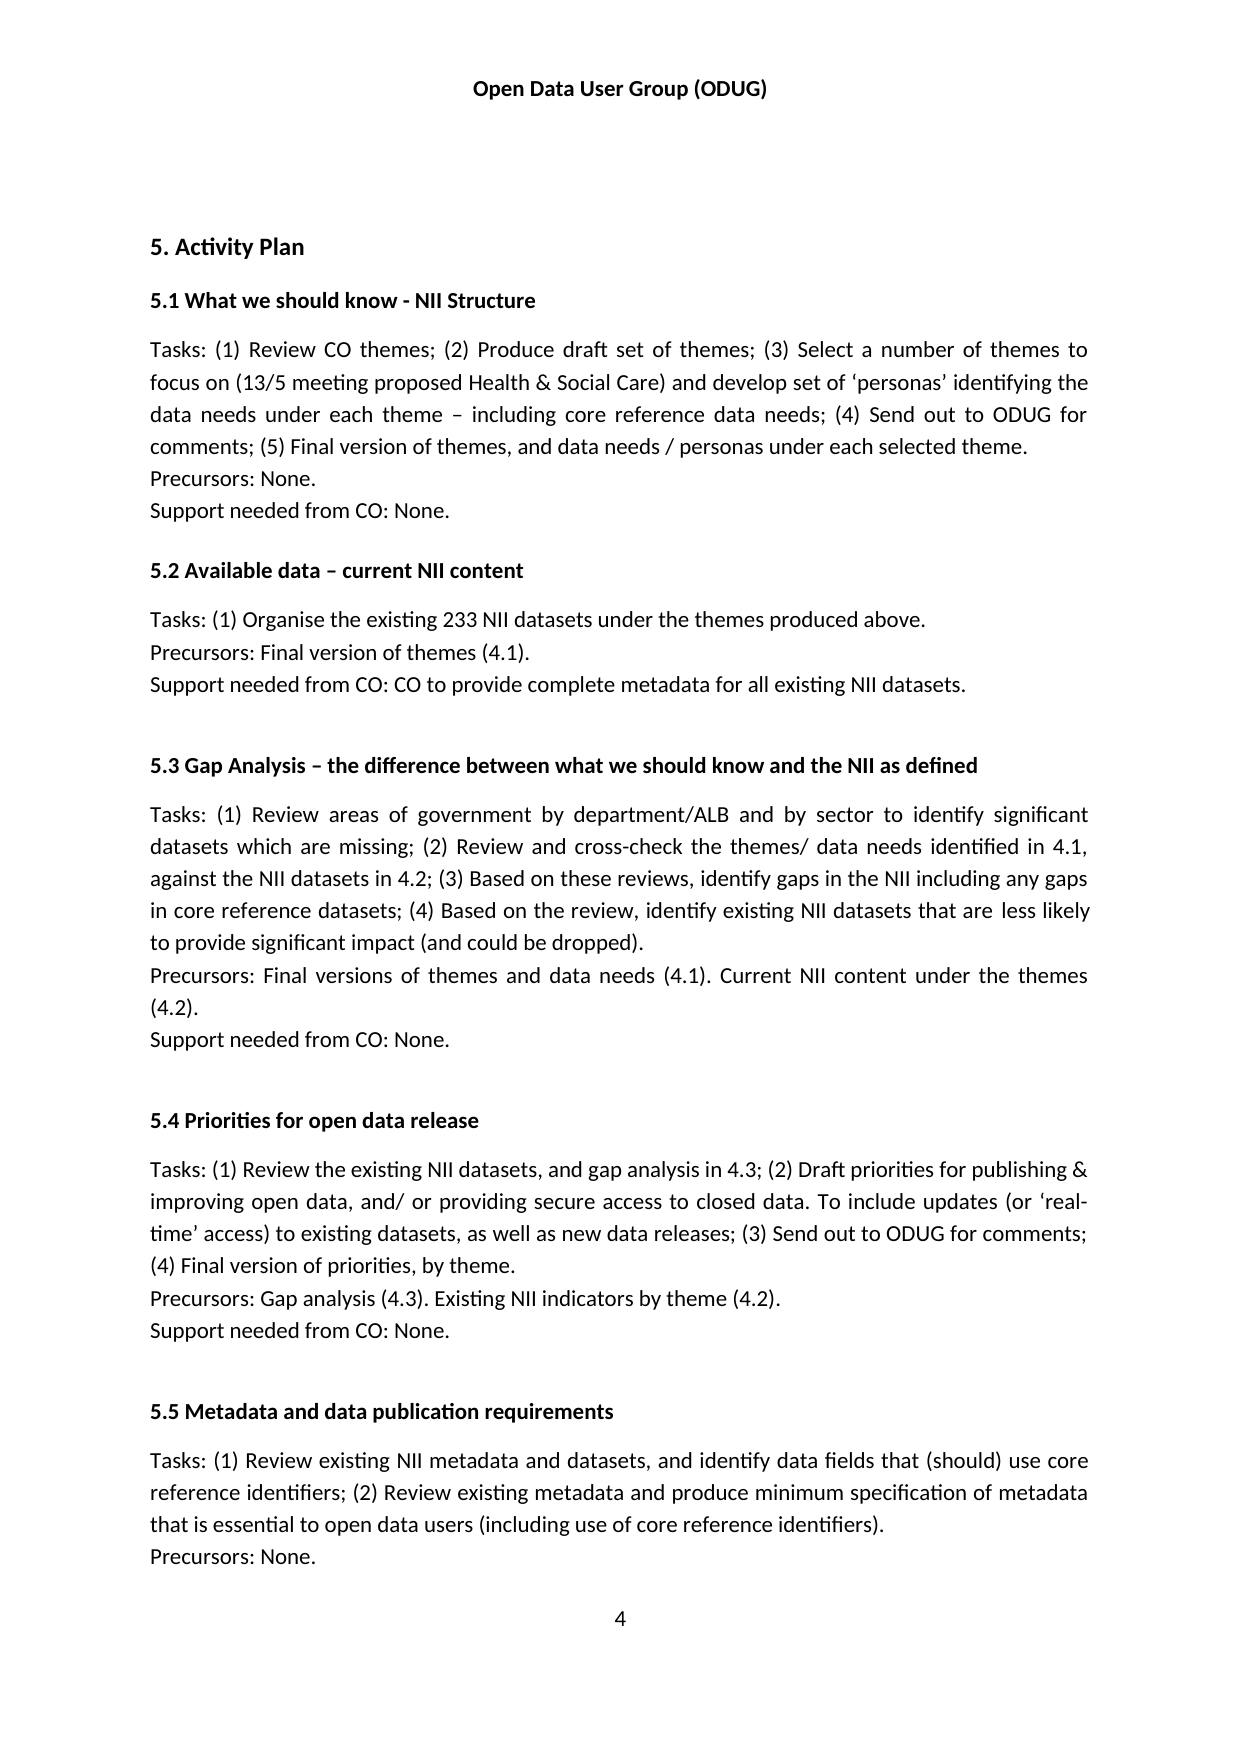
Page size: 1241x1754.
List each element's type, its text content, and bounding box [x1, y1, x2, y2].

text 5.1 What we should know - NII Structure [150, 287, 1090, 315]
text 5.2 Available data – current NII content [150, 557, 1090, 585]
text Precursors: Final version of themes (4.1). [150, 638, 1090, 666]
text Precursors: Final versions of themes and data needs (4.1). Current NII content under the themes (4.2). [150, 961, 1090, 1021]
text Support needed from CO: CO to provide complete metadata for all existing NII datasets. [150, 670, 1090, 698]
text Support needed from CO: None. [150, 1316, 1090, 1344]
text Precursors: Gap analysis (4.3). Existing NII indicators by theme (4.2). [150, 1284, 1090, 1312]
text Tasks: (1) Review existing NII metadata and datasets, and identify data fields that (should) use core reference identifiers; (2) Review existing metadata and produce minimum specification of metadata that is essential to open data users (including use of core reference identifiers). [150, 1446, 1090, 1538]
text Tasks: (1) Review the existing NII datasets, and gap analysis in 4.3; (2) Draft priorities for publishing & improving open data, and/ or providing secure access to closed data. To include updates (or ‘real-time’ access) to existing datasets, as well as new data releases; (3) Send out to ODUG for comments; (4) Final version of priorities, by theme. [150, 1155, 1090, 1279]
text Support needed from CO: None. [150, 1025, 1090, 1053]
text Support needed from CO: None. [150, 496, 1090, 524]
text 5.5 Metadata and data publication requirements [150, 1397, 1090, 1425]
text 5.4 Priorities for open data release [150, 1106, 1090, 1134]
text Precursors: None. [150, 464, 1090, 492]
text 5.3 Gap Analysis – the difference between what we should know and the NII as defined [150, 751, 1090, 779]
text Precursors: None. [150, 1542, 1090, 1570]
text Tasks: (1) Organise the existing 233 NII datasets under the themes produced above. [150, 606, 1090, 633]
text Tasks: (1) Review CO themes; (2) Produce draft set of themes; (3) Select a number of themes to focus on (13/5 meeting proposed Health & Social Care) and develop set of ‘personas’ identifying the data needs under each theme – including core reference data needs; (4) Send out to ODUG for comments; (5) Final version of themes, and data needs / personas under each selected theme. [150, 336, 1090, 460]
text Tasks: (1) Review areas of government by department/ALB and by sector to identify significant datasets which are missing; (2) Review and cross-check the themes/ data needs identified in 4.1, against the NII datasets in 4.2; (3) Based on these reviews, identify gaps in the NII including any gaps in core reference datasets; (4) Based on the review, identify existing NII datasets that are less likely to provide significant impact (and could be dropped). [150, 800, 1090, 957]
text 5. Activity Plan [150, 231, 1090, 261]
